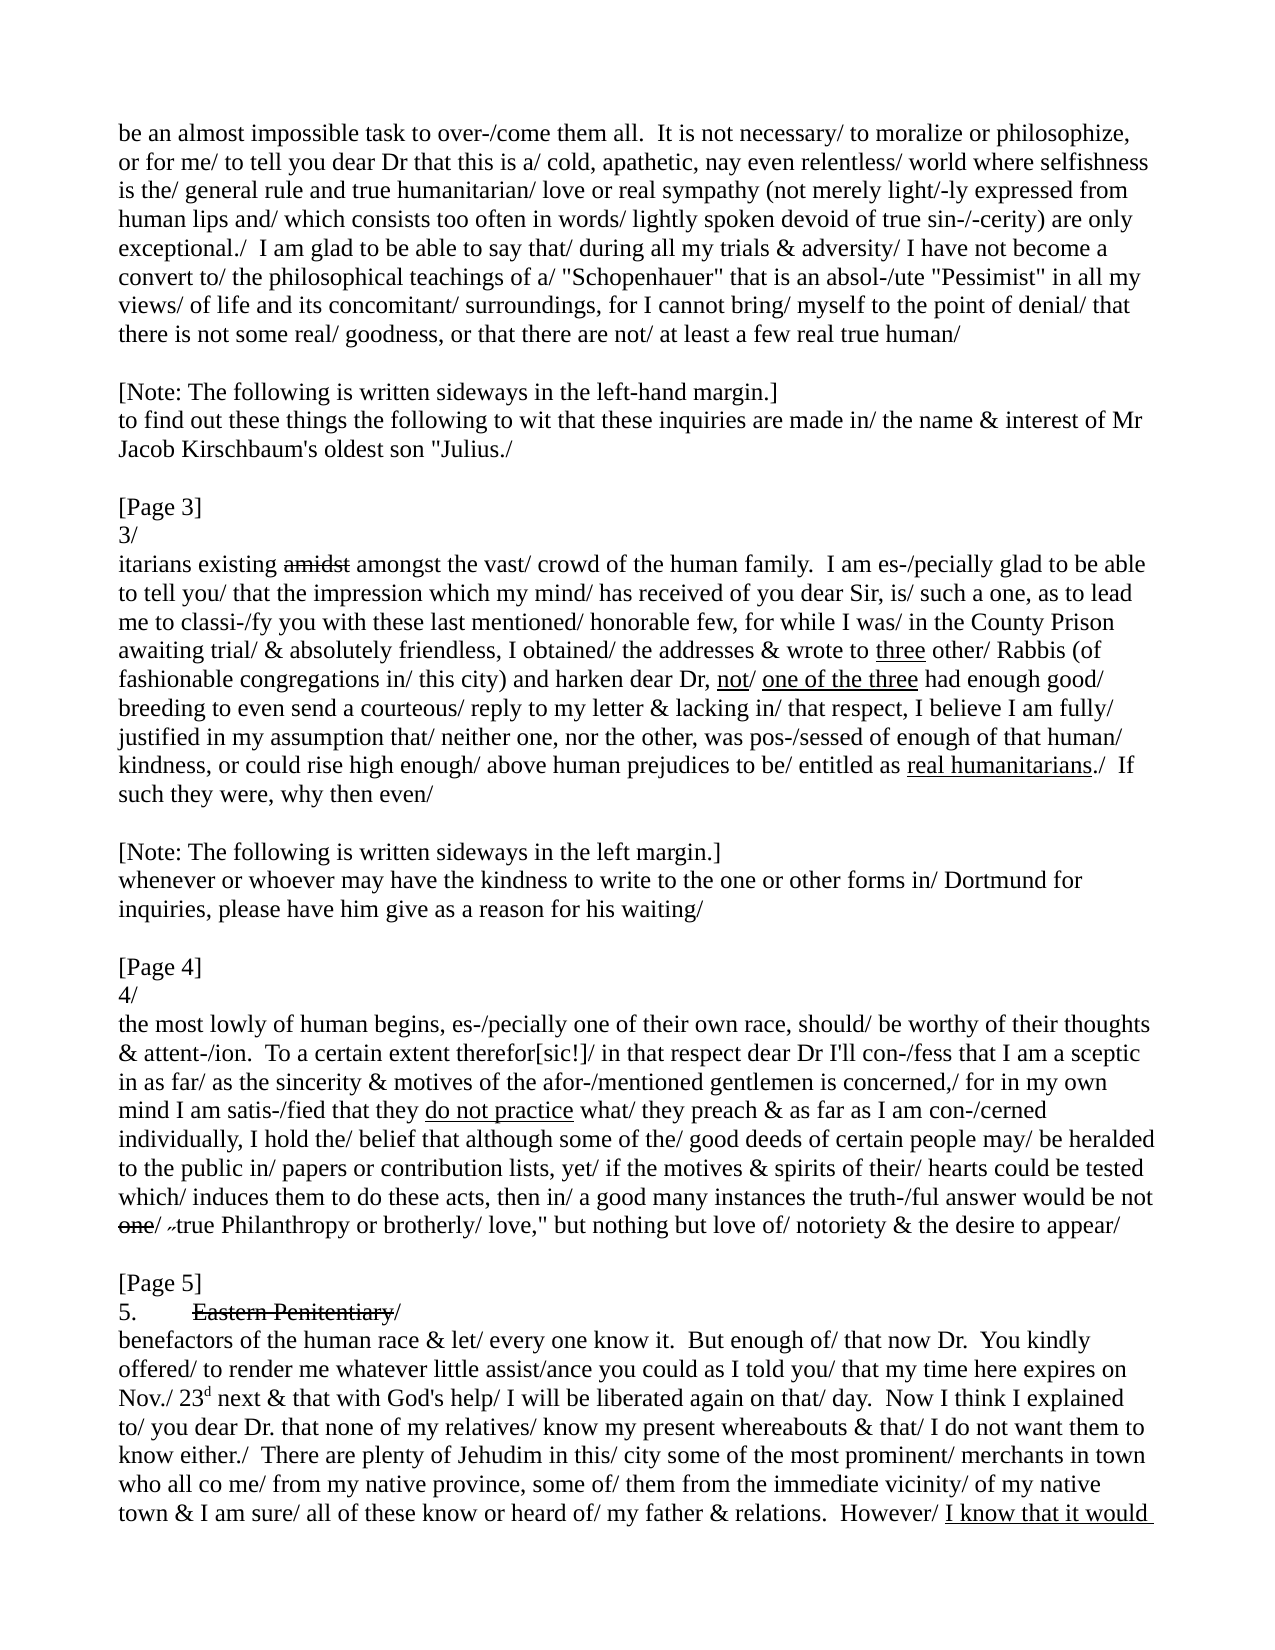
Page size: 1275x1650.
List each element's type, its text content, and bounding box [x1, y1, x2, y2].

text benefactors of the human race & let/ every one know it. But enough of/ that now Dr. You kindly offered/ to render me whatever little assist/ance you could as I told you/ that my time here expires on Nov./ 23d next & that with God's help/ I will be liberated again on that/ day. Now I think I explained to/ you dear Dr. that none of my relatives/ know my present whereabouts & that/ I do not want them to know either./ There are plenty of Jehudim in this/ city some of the most prominent/ merchants in town who all co me/ from my native province, some of/ them from the immediate vicinity/ of my native town & I am sure/ all of these know or heard of/ my father & relations. However/ I know that it would [118, 1326, 1157, 1527]
text [Page 4] [118, 952, 1157, 981]
text [Note: The following is written sideways in the left margin.] [118, 837, 1157, 866]
text 3/ [118, 521, 1157, 549]
text be an almost impossible task to over-/come them all. It is not necessary/ to moralize or philosophize, or for me/ to tell you dear Dr that this is a/ cold, apathetic, nay even relentless/ world where selfishness is the/ general rule and true humanitarian/ love or real sympathy (not merely light/-ly expressed from human lips and/ which consists too often in words/ lightly spoken devoid of true sin-/-cerity) are only exceptional./ I am glad to be able to say that/ during all my trials & adversity/ I have not become a convert to/ the philosophical teachings of a/ "Schopenhauer" that is an absol-/ute "Pessimist" in all my views/ of life and its concomitant/ surroundings, for I cannot bring/ myself to the point of denial/ that there is not some real/ goodness, or that there are not/ at least a few real true human/ [118, 118, 1157, 348]
text whenever or whoever may have the kindness to write to the one or other forms in/ Dortmund for inquiries, please have him give as a reason for his waiting/ [118, 866, 1157, 923]
text [Note: The following is written sideways in the left-hand margin.] [118, 377, 1157, 406]
text to find out these things the following to wit that these inquiries are made in/ the name & interest of Mr Jacob Kirschbaum's oldest son "Julius./ [118, 406, 1157, 463]
text 5. Eastern Penitentiary/ [118, 1297, 1157, 1326]
text itarians existing amidst amongst the vast/ crowd of the human family. I am es-/pecially glad to be able to tell you/ that the impression which my mind/ has received of you dear Sir, is/ such a one, as to lead me to classi-/fy you with these last mentioned/ honorable few, for while I was/ in the County Prison awaiting trial/ & absolutely friendless, I obtained/ the addresses & wrote to three other/ Rabbis (of fashionable congregations in/ this city) and harken dear Dr, not/ one of the three had enough good/ breeding to even send a courteous/ reply to my letter & lacking in/ that respect, I believe I am fully/ justified in my assumption that/ neither one, nor the other, was pos-/sessed of enough of that human/ kindness, or could rise high enough/ above human prejudices to be/ entitled as real humanitarians./ If such they were, why then even/ [118, 549, 1157, 808]
text [Page 3] [118, 492, 1157, 521]
text the most lowly of human begins, es-/pecially one of their own race, should/ be worthy of their thoughts & attent-/ion. To a certain extent therefor[sic!]/ in that respect dear Dr I'll con-/fess that I am a sceptic in as far/ as the sincerity & motives of the afor-/mentioned gentlemen is concerned,/ for in my own mind I am satis-/fied that they do not practice what/ they preach & as far as I am con-/cerned individually, I hold the/ belief that although some of the/ good deeds of certain people may/ be heralded to the public in/ papers or contribution lists, yet/ if the motives & spirits of their/ hearts could be tested which/ induces them to do these acts, then in/ a good many instances the truth-/ful answer would be not one/ ˶true Philanthropy or brotherly/ love," but nothing but love of/ notoriety & the desire to appear/ [118, 1009, 1157, 1239]
text [Page 5] [118, 1268, 1157, 1297]
text 4/ [118, 981, 1157, 1009]
